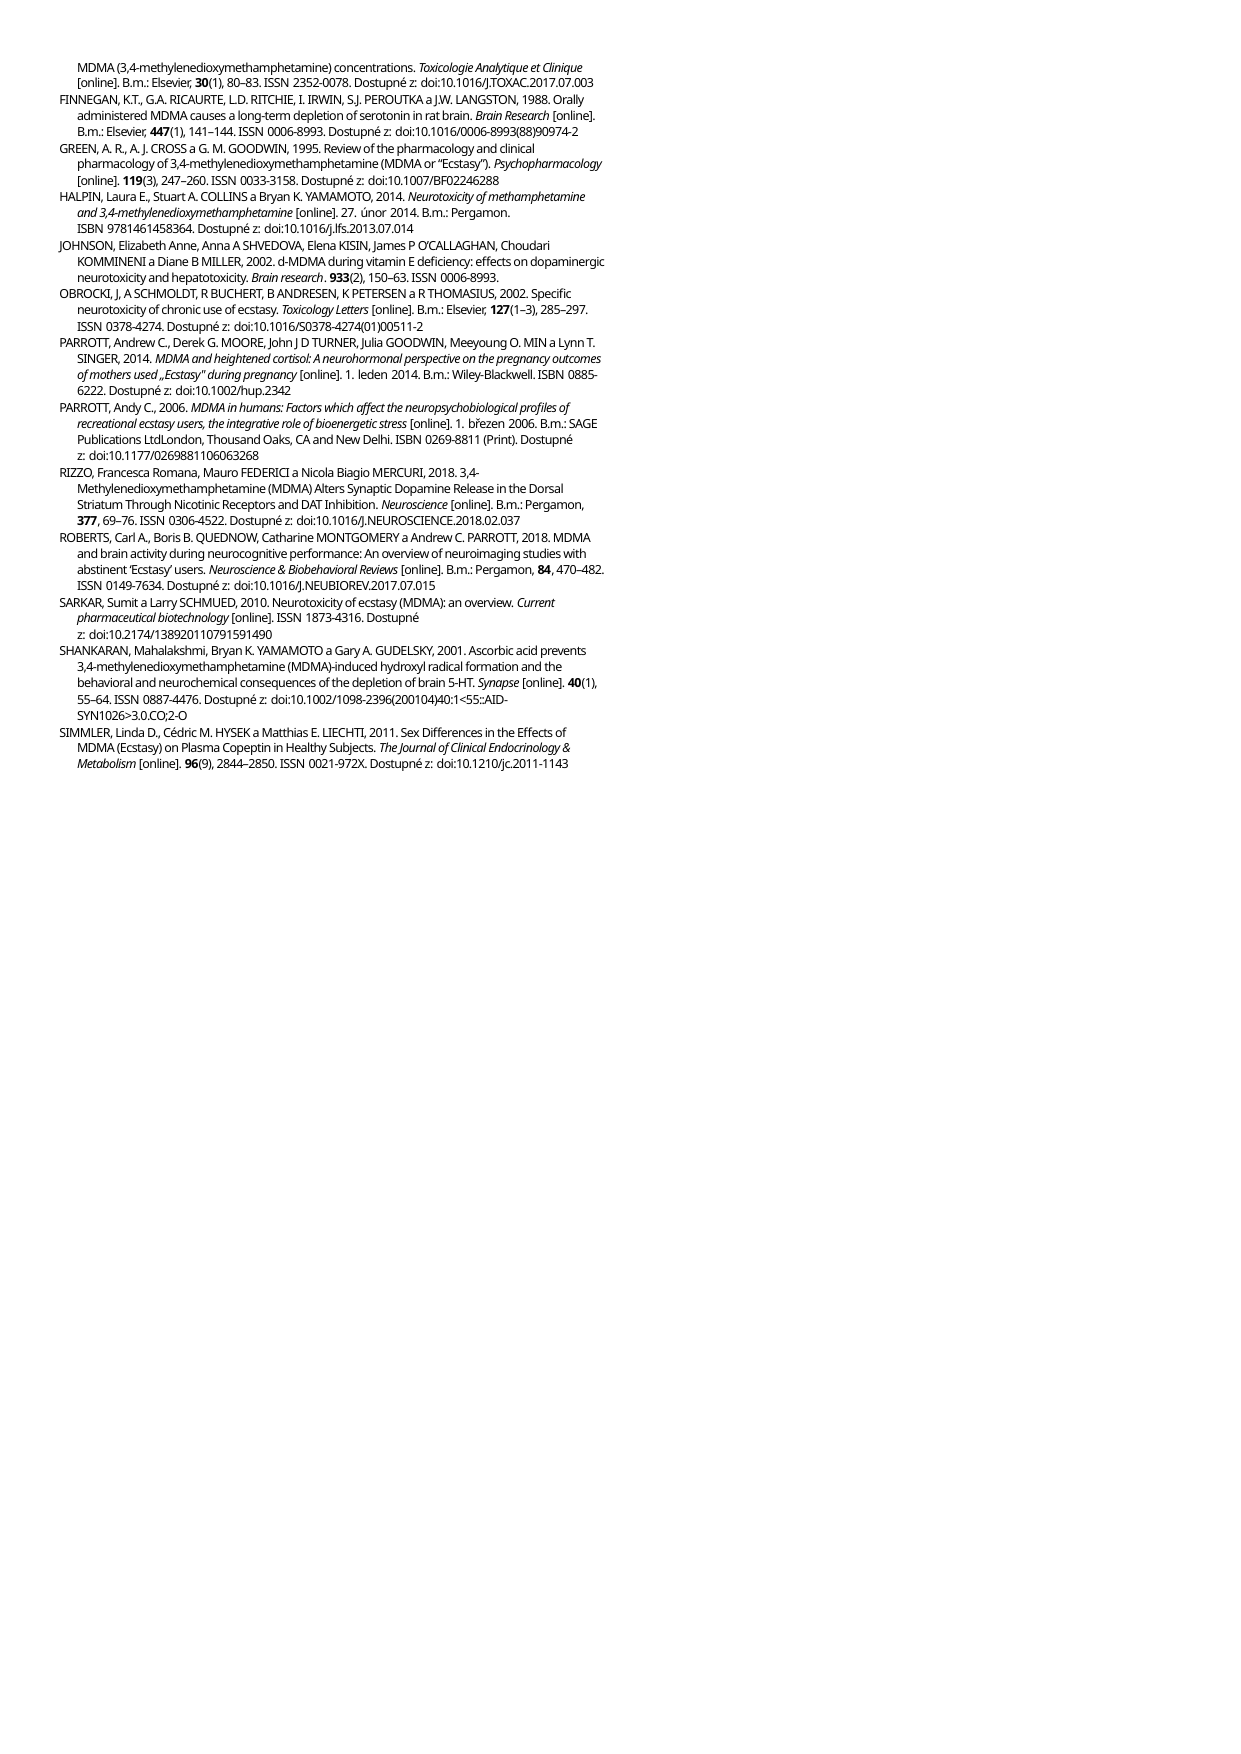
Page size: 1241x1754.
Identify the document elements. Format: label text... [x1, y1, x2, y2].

text SIMMLER, Linda D., Cédric M. HYSEK a Matthias E. LIECHTI, 2011. Sex Differences in the Effects of MDMA (Ecstasy) on Plasma Copeptin in Healthy Subjects. The Journal of Clinical Endocrinology & Metabolism [online]. 96(9), 2844–2850. ISSN 0021-972X. Dostupné z: doi:10.1210/jc.2011-1143 [59, 724, 605, 773]
text PARROTT, Andy C., 2006. MDMA in humans: Factors which affect the neuropsychobiological profiles of recreational ecstasy users, the integrative role of bioenergetic stress [online]. 1. březen 2006. B.m.: SAGE Publications LtdLondon, Thousand Oaks, CA and New Delhi. ISBN 0269-8811 (Print). Dostupné z: doi:10.1177/0269881106063268 [59, 399, 605, 464]
text GREEN, A. R., A. J. CROSS a G. M. GOODWIN, 1995. Review of the pharmacology and clinical pharmacology of 3,4-methylenedioxymethamphetamine (MDMA or “Ecstasy”). Psychopharmacology [online]. 119(3), 247–260. ISSN 0033-3158. Dostupné z: doi:10.1007/BF02246288 [59, 140, 605, 189]
text OBROCKI, J, A SCHMOLDT, R BUCHERT, B ANDRESEN, K PETERSEN a R THOMASIUS, 2002. Specific neurotoxicity of chronic use of ecstasy. Toxicology Letters [online]. B.m.: Elsevier, 127(1–3), 285–297. ISSN 0378-4274. Dostupné z: doi:10.1016/S0378-4274(01)00511-2 [59, 286, 605, 335]
text SARKAR, Sumit a Larry SCHMUED, 2010. Neurotoxicity of ecstasy (MDMA): an overview. Current pharmaceutical biotechnology [online]. ISSN 1873-4316. Dostupné z: doi:10.2174/138920110791591490 [59, 594, 605, 643]
text DI TRAPANI, Laura, Céline EIDEN, Olivier MATHIEU, Caroline DIOT, Hélène DONNADIEU-RIGOLE a Hélène PEYRIÈRE, 2018. Life-threatening intoxications related to persistent MDMA (3,4-methylenedioxymethamphetamine) concentrations. Toxicologie Analytique et Clinique [online]. B.m.: Elsevier, 30(1), 80–83. ISSN 2352-0078. Dostupné z: doi:10.1016/J.TOXAC.2017.07.003 [59, 59, 605, 91]
text PARROTT, Andrew C., Derek G. MOORE, John J D TURNER, Julia GOODWIN, Meeyoung O. MIN a Lynn T. SINGER, 2014. MDMA and heightened cortisol: A neurohormonal perspective on the pregnancy outcomes of mothers used „Ecstasy" during pregnancy [online]. 1. leden 2014. B.m.: Wiley-Blackwell. ISBN 0885-6222. Dostupné z: doi:10.1002/hup.2342 [59, 335, 605, 399]
text RIZZO, Francesca Romana, Mauro FEDERICI a Nicola Biagio MERCURI, 2018. 3,4-Methylenedioxymethamphetamine (MDMA) Alters Synaptic Dopamine Release in the Dorsal Striatum Through Nicotinic Receptors and DAT Inhibition. Neuroscience [online]. B.m.: Pergamon, 377, 69–76. ISSN 0306-4522. Dostupné z: doi:10.1016/J.NEUROSCIENCE.2018.02.037 [59, 464, 605, 529]
text ROBERTS, Carl A., Boris B. QUEDNOW, Catharine MONTGOMERY a Andrew C. PARROTT, 2018. MDMA and brain activity during neurocognitive performance: An overview of neuroimaging studies with abstinent ‘Ecstasy’ users. Neuroscience & Biobehavioral Reviews [online]. B.m.: Pergamon, 84, 470–482. ISSN 0149-7634. Dostupné z: doi:10.1016/J.NEUBIOREV.2017.07.015 [59, 529, 605, 594]
text SHANKARAN, Mahalakshmi, Bryan K. YAMAMOTO a Gary A. GUDELSKY, 2001. Ascorbic acid prevents 3,4-methylenedioxymethamphetamine (MDMA)-induced hydroxyl radical formation and the behavioral and neurochemical consequences of the depletion of brain 5-HT. Synapse [online]. 40(1), 55–64. ISSN 0887-4476. Dostupné z: doi:10.1002/1098-2396(200104)40:1<55::AID-SYN1026>3.0.CO;2-O [59, 643, 605, 724]
text JOHNSON, Elizabeth Anne, Anna A SHVEDOVA, Elena KISIN, James P O’CALLAGHAN, Choudari KOMMINENI a Diane B MILLER, 2002. d-MDMA during vitamin E deficiency: effects on dopaminergic neurotoxicity and hepatotoxicity. Brain research. 933(2), 150–63. ISSN 0006-8993. [59, 237, 605, 286]
text HALPIN, Laura E., Stuart A. COLLINS a Bryan K. YAMAMOTO, 2014. Neurotoxicity of methamphetamine and 3,4-methylenedioxymethamphetamine [online]. 27. únor 2014. B.m.: Pergamon. ISBN 9781461458364. Dostupné z: doi:10.1016/j.lfs.2013.07.014 [59, 189, 605, 237]
text FINNEGAN, K.T., G.A. RICAURTE, L.D. RITCHIE, I. IRWIN, S.J. PEROUTKA a J.W. LANGSTON, 1988. Orally administered MDMA causes a long-term depletion of serotonin in rat brain. Brain Research [online]. B.m.: Elsevier, 447(1), 141–144. ISSN 0006-8993. Dostupné z: doi:10.1016/0006-8993(88)90974-2 [59, 91, 605, 140]
